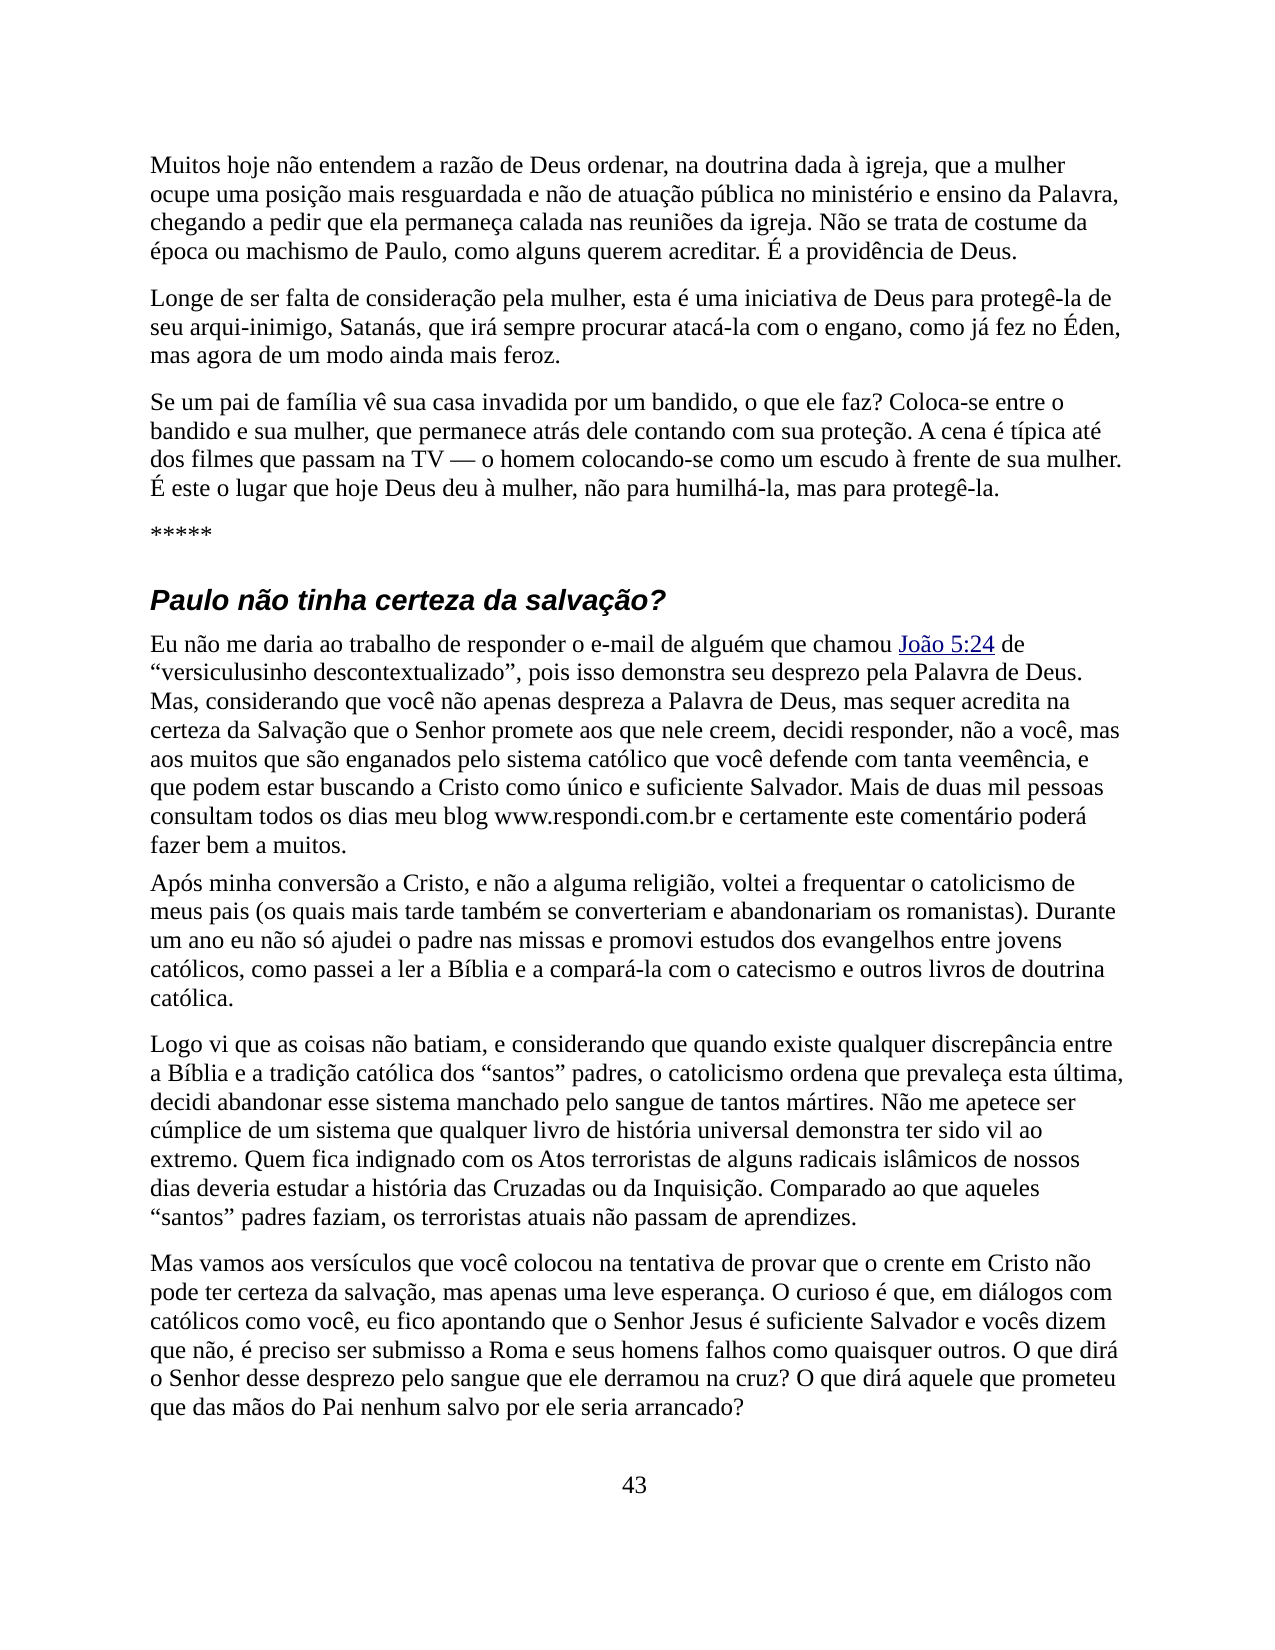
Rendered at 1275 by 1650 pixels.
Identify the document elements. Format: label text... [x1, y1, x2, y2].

text Logo vi que as coisas não batiam, e considerando que quando existe qualquer discrepância entre a Bíblia e a tradição católica dos “santos” padres, o catolicismo ordena que prevaleça esta última, decidi abandonar esse sistema manchado pelo sangue de tantos mártires. Não me apetece ser cúmplice de um sistema que qualquer livro de história universal demonstra ter sido vil ao extremo. Quem fica indignado com os Atos terroristas de alguns radicais islâmicos de nossos dias deveria estudar a história das Cruzadas ou da Inquisição. Comparado ao que aqueles “santos” padres faziam, os terroristas atuais não passam de aprendizes. [150, 1029, 1125, 1231]
text Eu não me daria ao trabalho de responder o e-mail de alguém que chamou João 5:24 de “versiculusinho descontextualizado”, pois isso demonstra seu desprezo pela Palavra de Deus. Mas, considerando que você não apenas despreza a Palavra de Deus, mas sequer acredita na certeza da Salvação que o Senhor promete aos que nele creem, decidi responder, não a você, mas aos muitos que são enganados pelo sistema católico que você defende com tanta veemência, e que podem estar buscando a Cristo como único e suficiente Salvador. Mais de duas mil pessoas consultam todos os dias meu blog www.respondi.com.br e certamente este comentário poderá fazer bem a muitos. [150, 629, 1125, 859]
text Se um pai de família vê sua casa invadida por um bandido, o que ele faz? Coloca-se entre o bandido e sua mulher, que permanece atrás dele contando com sua proteção. A cena é típica até dos filmes que passam na TV — o homem colocando-se como um escudo à frente de sua mulher. É este o lugar que hoje Deus deu à mulher, não para humilhá-la, mas para protegê-la. [150, 387, 1125, 502]
text Após minha conversão a Cristo, e não a alguma religião, voltei a frequentar o catolicismo de meus pais (os quais mais tarde também se converteriam e abandonariam os romanistas). Durante um ano eu não só ajudei o padre nas missas e promovi estudos dos evangelhos entre jovens católicos, como passei a ler a Bíblia e a compará-la com o catecismo e outros livros de doutrina católica. [150, 868, 1125, 1011]
text ***** [150, 520, 1125, 549]
subtitle Paulo não tinha certeza da salvação? [150, 583, 1125, 616]
text Mas vamos aos versículos que você colocou na tentativa de provar que o crente em Cristo não pode ter certeza da salvação, mas apenas uma leve esperança. O curioso é que, em diálogos com católicos como você, eu fico apontando que o Senhor Jesus é suficiente Salvador e vocês dizem que não, é preciso ser submisso a Roma e seus homens falhos como quaisquer outros. O que dirá o Senhor desse desprezo pelo sangue que ele derramou na cruz? O que dirá aquele que prometeu que das mãos do Pai nenhum salvo por ele seria arrancado? [150, 1248, 1125, 1421]
text Muitos hoje não entendem a razão de Deus ordenar, na doutrina dada à igreja, que a mulher ocupe uma posição mais resguardada e não de atuação pública no ministério e ensino da Palavra, chegando a pedir que ela permaneça calada nas reuniões da igreja. Não se trata de costume da época ou machismo de Paulo, como alguns querem acreditar. É a providência de Deus. [150, 150, 1125, 265]
text Longe de ser falta de consideração pela mulher, esta é uma iniciativa de Deus para protegê-la de seu arqui-inimigo, Satanás, que irá sempre procurar atacá-la com o engano, como já fez no Éden, mas agora de um modo ainda mais feroz. [150, 283, 1125, 369]
